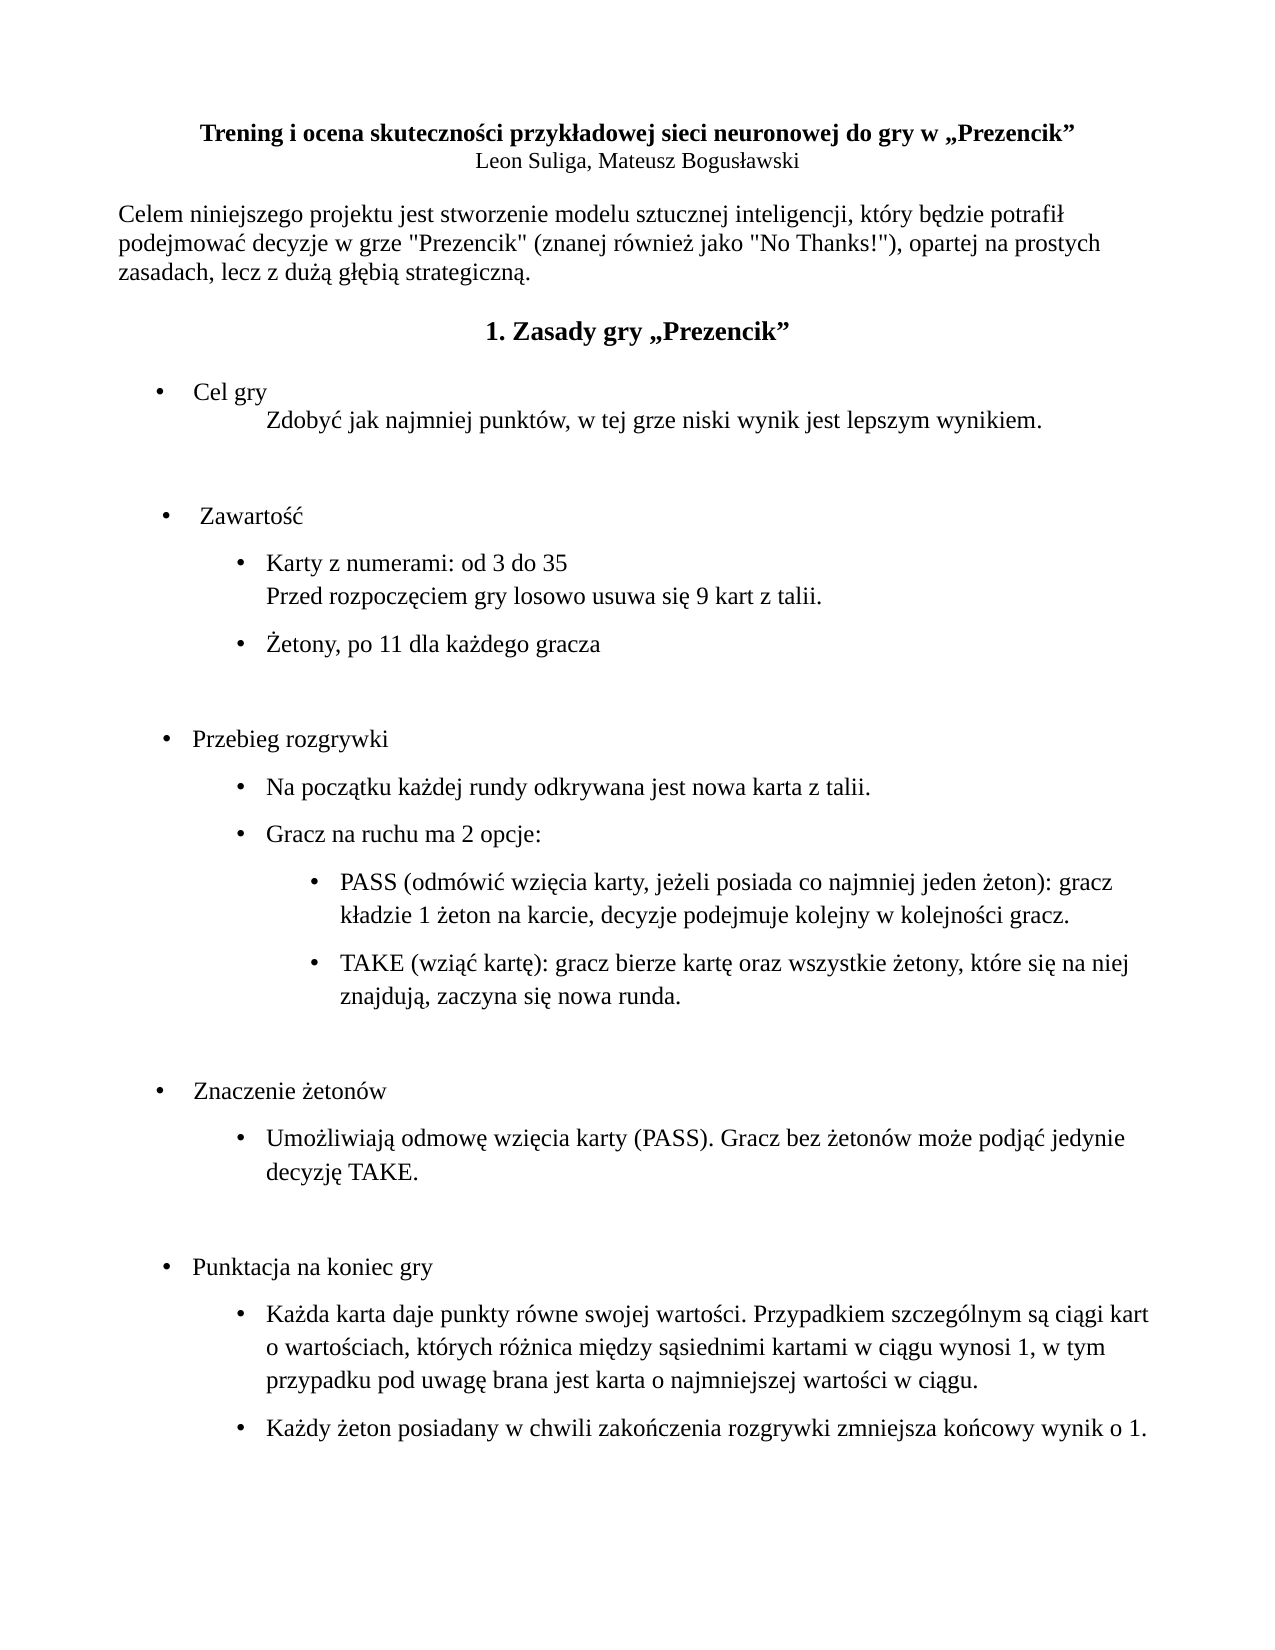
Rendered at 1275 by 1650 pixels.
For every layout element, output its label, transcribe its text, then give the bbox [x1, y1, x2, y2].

list TAKE (wziąć kartę): gracz bierze kartę oraz wszystkie żetony, które się na niej znajdują, zaczyna się nowa runda. [310, 948, 1157, 1009]
list Zawartość [162, 501, 1157, 529]
list Punktacja na koniec gry [162, 1252, 1157, 1281]
list Cel gry [156, 377, 1157, 406]
list Każdy żeton posiadany w chwili zakończenia rozgrywki zmniejsza końcowy wynik o 1. [236, 1413, 1157, 1442]
list Karty z numerami: od 3 do 35 Przed rozpoczęciem gry losowo usuwa się 9 kart z talii. [236, 548, 1157, 610]
list Przebieg rozgrywki [162, 724, 1157, 753]
list Gracz na ruchu ma 2 opcje: [236, 819, 1157, 848]
text Zdobyć jak najmniej punktów, w tej grze niski wynik jest lepszym wynikiem. [118, 406, 1157, 434]
list Żetony, po 11 dla każdego gracza [236, 629, 1157, 658]
list Znaczenie żetonów [156, 1076, 1157, 1105]
list PASS (odmówić wzięcia karty, jeżeli posiada co najmniej jeden żeton): gracz kładzie 1 żeton na karcie, decyzje podejmuje kolejny w kolejności gracz. [310, 867, 1157, 929]
list Każda karta daje punkty równe swojej wartości. Przypadkiem szczególnym są ciągi kart o wartościach, których różnica między sąsiednimi kartami w ciągu wynosi 1, w tym przypadku pod uwagę brana jest karta o najmniejszej wartości w ciągu. [236, 1299, 1157, 1394]
list Na początku każdej rundy odkrywana jest nowa karta z talii. [236, 772, 1157, 801]
text Trening i ocena skuteczności przykładowej sieci neuronowej do gry w „Prezencik” [118, 118, 1157, 147]
text Leon Suliga, Mateusz Bogusławski [118, 147, 1157, 173]
text 1. Zasady gry „Prezencik” [118, 314, 1157, 346]
list Umożliwiają odmowę wzięcia karty (PASS). Gracz bez żetonów może podjąć jedynie decyzję TAKE. [236, 1123, 1157, 1185]
text Celem niniejszego projektu jest stworzenie modelu sztucznej inteligencji, który będzie potrafił podejmować decyzje w grze "Prezencik" (znanej również jako "No Thanks!"), opartej na prostych zasadach, lecz z dużą głębią strategiczną. [118, 199, 1157, 286]
